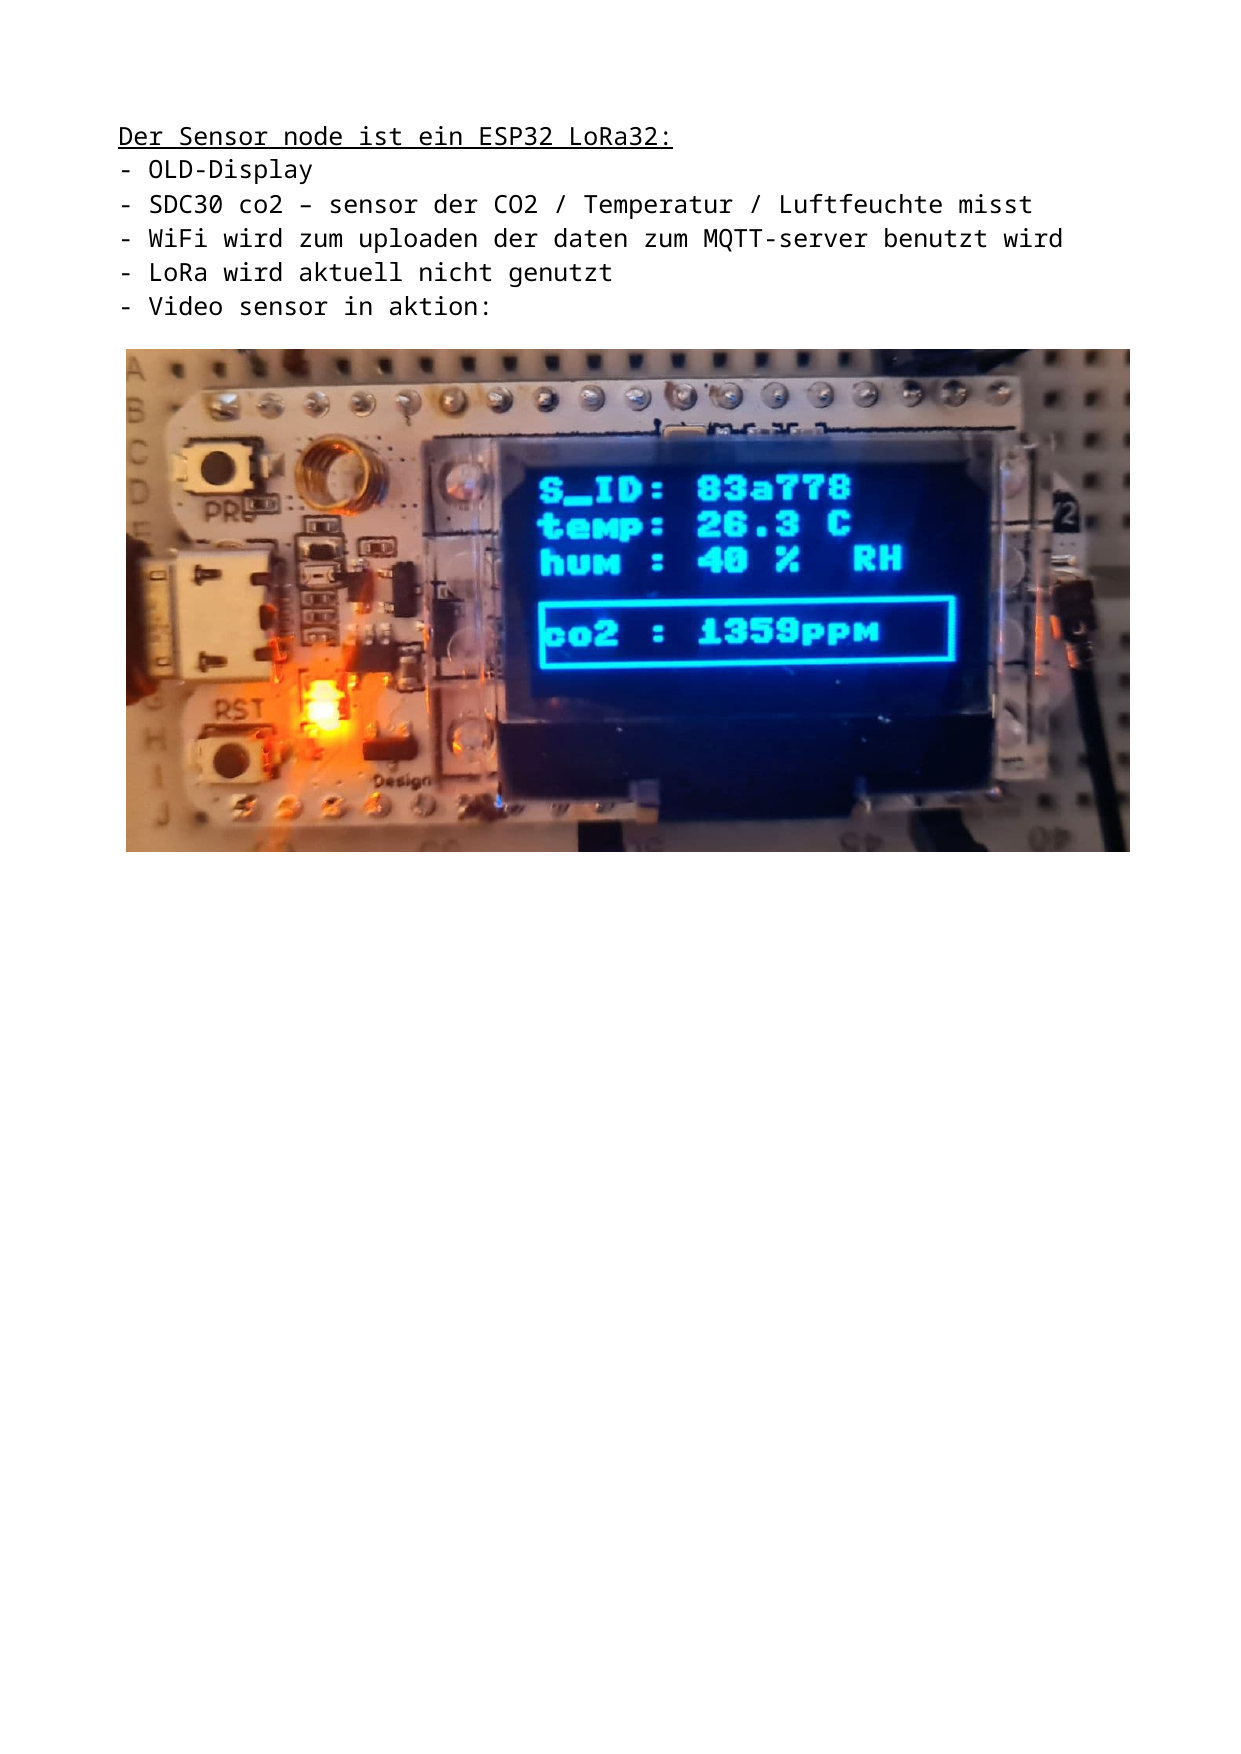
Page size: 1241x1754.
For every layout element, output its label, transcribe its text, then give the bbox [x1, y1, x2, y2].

text - WiFi wird zum uploaden der daten zum MQTT-server benutzt wird [118, 220, 1122, 254]
text - LoRa wird aktuell nicht genutzt [118, 254, 1122, 288]
picture [126, 349, 1130, 852]
text - Video sensor in aktion: [118, 288, 1122, 322]
text Der Sensor node ist ein ESP32 LoRa32: [118, 118, 1122, 152]
text - SDC30 co2 – sensor der CO2 / Temperatur / Luftfeuchte misst [118, 186, 1122, 220]
text - OLD-Display [118, 152, 1122, 186]
